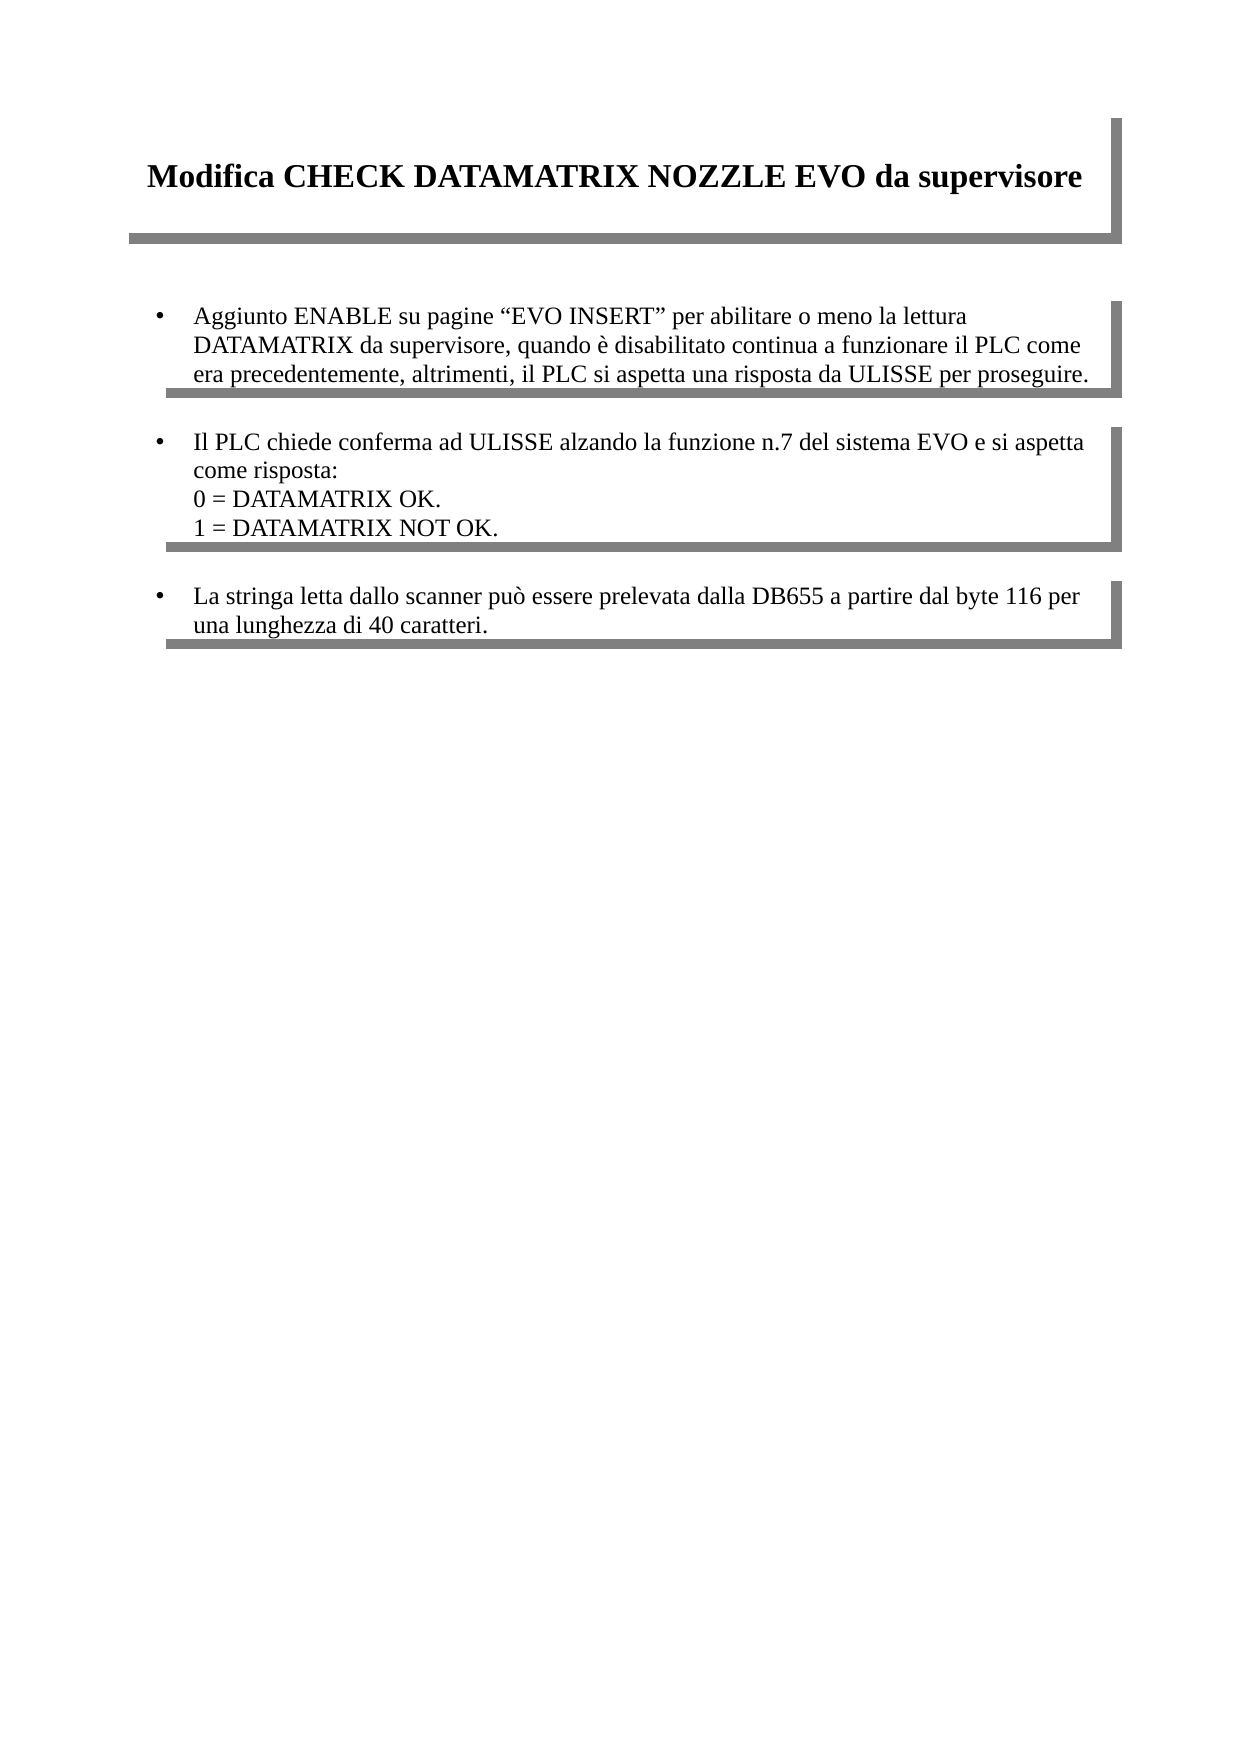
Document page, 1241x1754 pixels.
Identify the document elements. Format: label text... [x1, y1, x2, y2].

list 1 = DATAMATRIX NOT OK. [156, 513, 1111, 542]
list Il PLC chiede conferma ad ULISSE alzando la funzione n.7 del sistema EVO e si aspetta come risposta: [156, 427, 1111, 484]
list La stringa letta dallo scanner può essere prelevata dalla DB655 a partire dal byte 116 per una lunghezza di 40 caratteri. [156, 581, 1111, 639]
list Aggiunto ENABLE su pagine “EVO INSERT” per abilitare o meno la lettura DATAMATRIX da supervisore, quando è disabilitato continua a funzionare il PLC come era precedentemente, altrimenti, il PLC si aspetta una risposta da ULISSE per proseguire. [156, 301, 1111, 387]
list 0 = DATAMATRIX OK. [156, 484, 1111, 513]
text Modifica CHECK DATAMATRIX NOZZLE EVO da supervisore [118, 156, 1111, 195]
